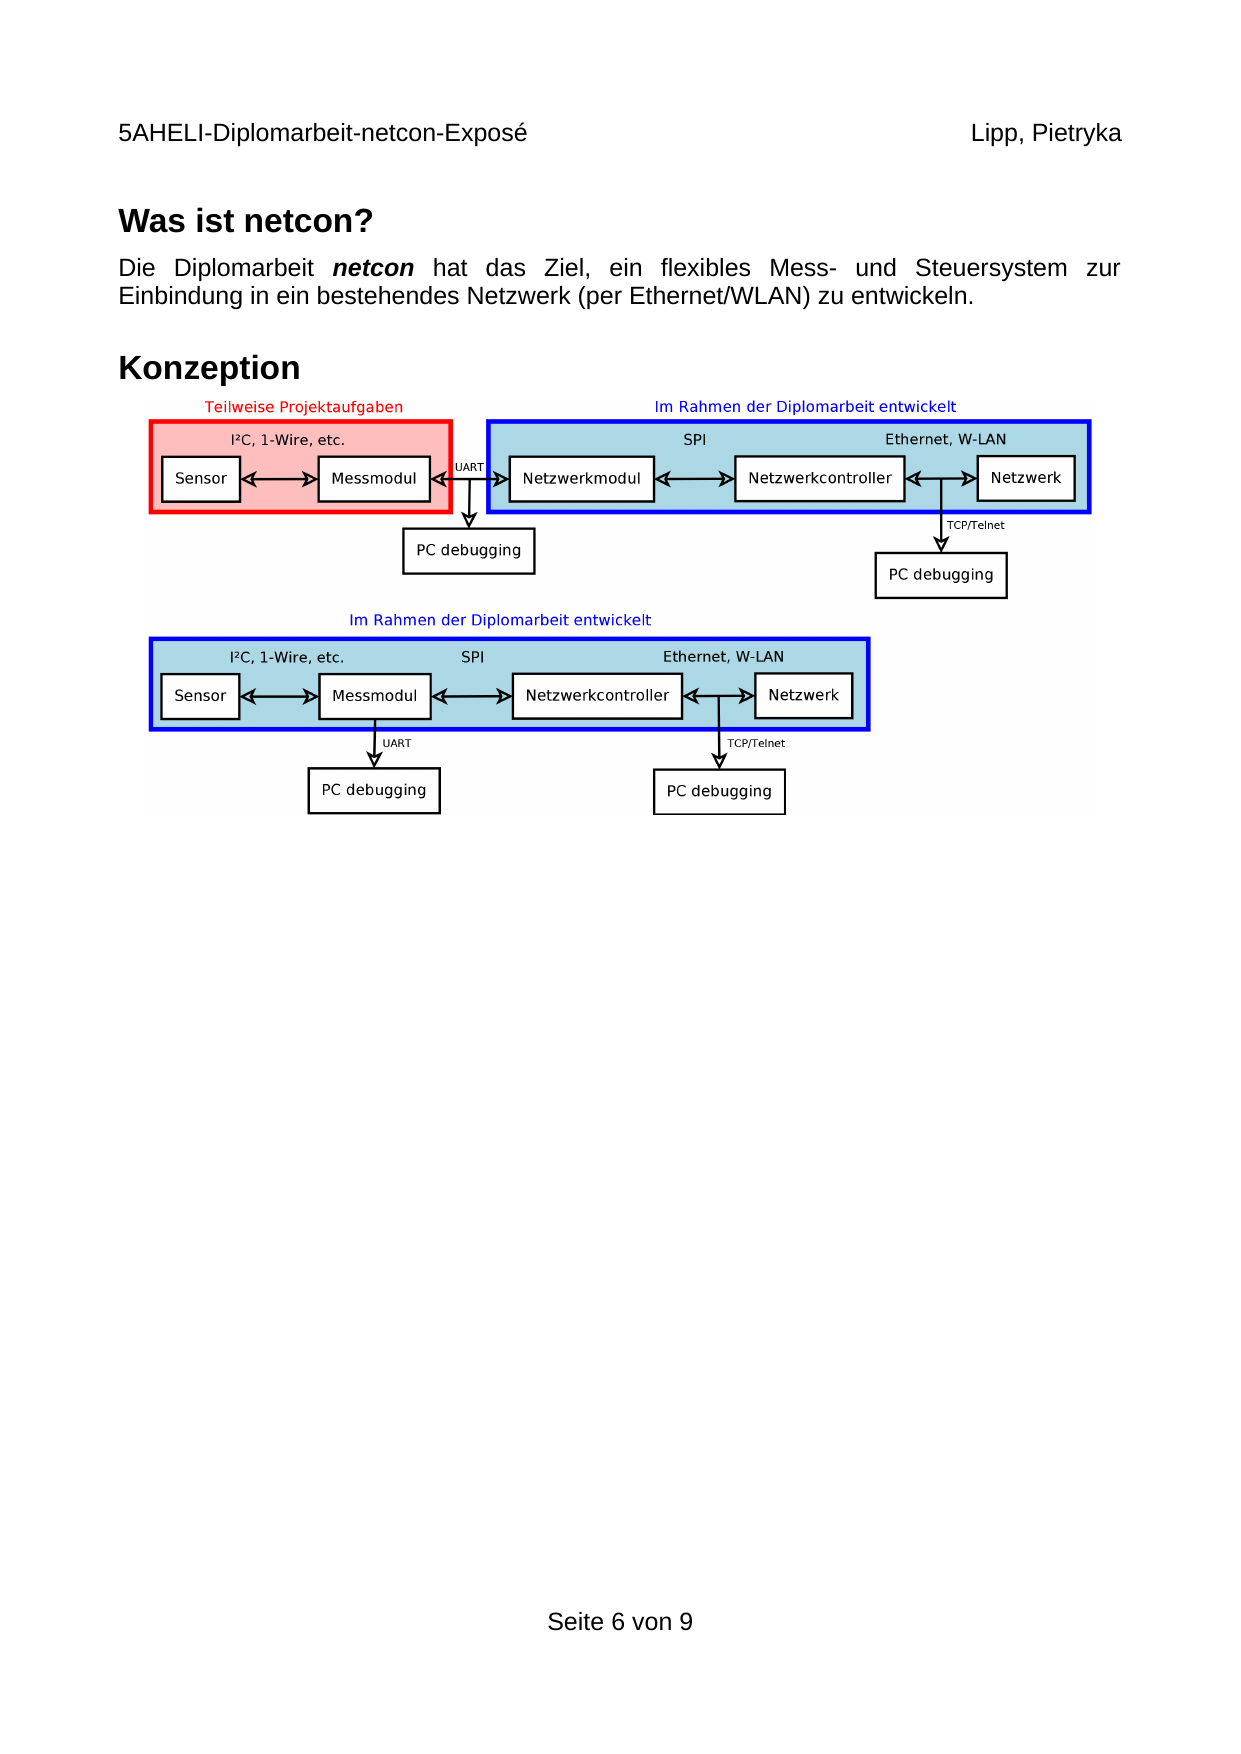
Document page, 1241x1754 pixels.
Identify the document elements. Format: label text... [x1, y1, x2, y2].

subtitle Konzeption [118, 347, 1122, 386]
picture [148, 398, 1092, 815]
subtitle Was ist netcon? [118, 201, 1122, 240]
text Die Diplomarbeit netcon hat das Ziel, ein flexibles Mess- und Steuersystem zur Einbindung in ein bestehendes Netzwerk (per Ethernet/WLAN) zu entwickeln. [118, 252, 1122, 310]
